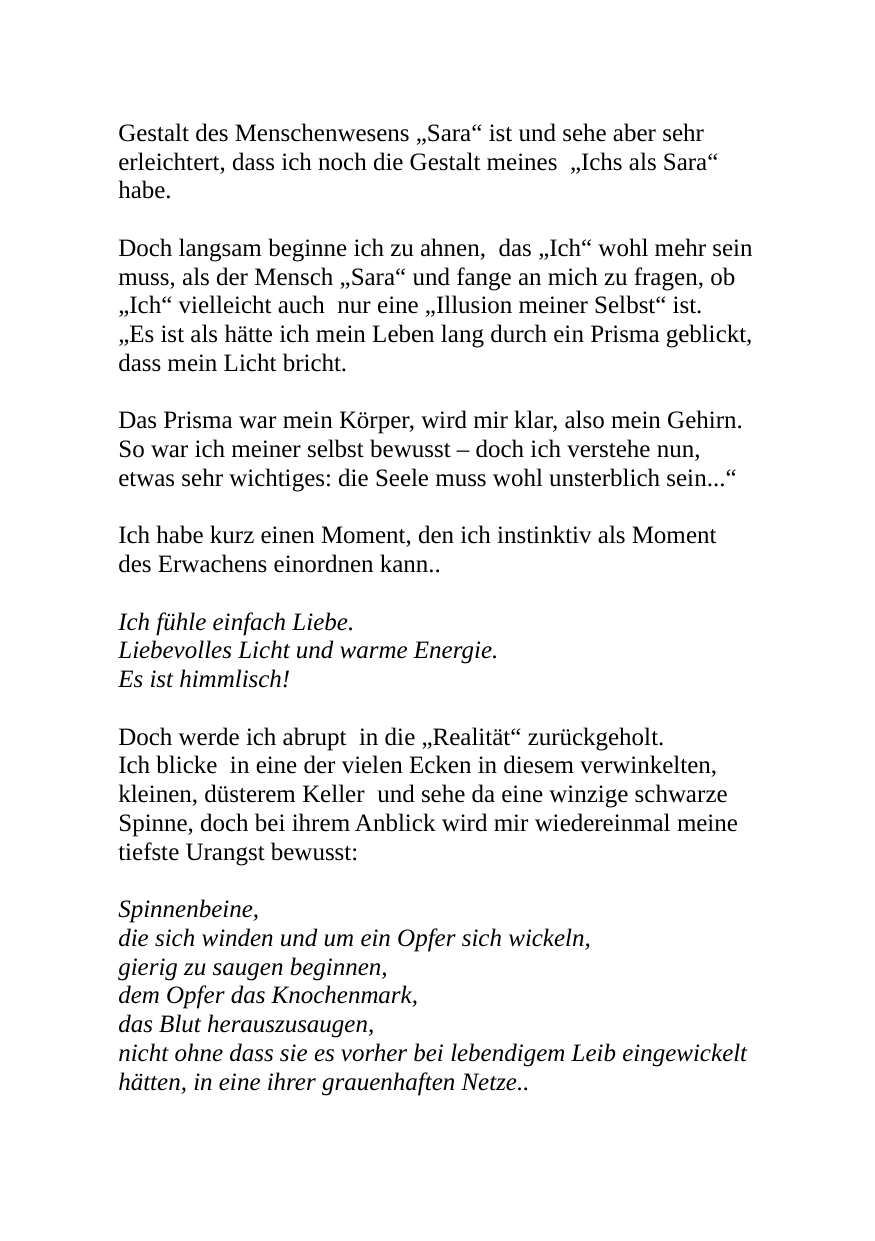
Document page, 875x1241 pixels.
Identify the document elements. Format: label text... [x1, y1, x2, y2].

text Doch werde ich abrupt in die „Realität“ zurückgeholt. [118, 722, 756, 751]
text Liebevolles Licht und warme Energie. [118, 636, 756, 664]
text Ich blicke in eine der vielen Ecken in diesem verwinkelten, kleinen, düsterem Keller und sehe da eine winzige schwarze Spinne, doch bei ihrem Anblick wird mir wiedereinmal meine tiefste Urangst bewusst: [118, 751, 756, 866]
text „Es ist als hätte ich mein Leben lang durch ein Prisma geblickt, dass mein Licht bricht. [118, 319, 756, 377]
text Doch langsam beginne ich zu ahnen, das „Ich“ wohl mehr sein muss, als der Mensch „Sara“ und fange an mich zu fragen, ob „Ich“ vielleicht auch nur eine „Illusion meiner Selbst“ ist. [118, 233, 756, 319]
text Das Prisma war mein Körper, wird mir klar, also mein Gehirn. So war ich meiner selbst bewusst – doch ich verstehe nun, etwas sehr wichtiges: die Seele muss wohl unsterblich sein...“ [118, 406, 756, 492]
text Gestalt des Menschenwesens „Sara“ ist und sehe aber sehr erleichtert, dass ich noch die Gestalt meines „Ichs als Sara“ habe. [118, 118, 756, 204]
text die sich winden und um ein Opfer sich wickeln, [118, 923, 756, 952]
text dem Opfer das Knochenmark, [118, 981, 756, 1009]
text Spinnenbeine, [118, 894, 756, 923]
text Ich habe kurz einen Moment, den ich instinktiv als Moment des Erwachens einordnen kann.. [118, 521, 756, 578]
text nicht ohne dass sie es vorher bei lebendigem Leib eingewickelt hätten, in eine ihrer grauenhaften Netze.. [118, 1038, 756, 1096]
text Ich fühle einfach Liebe. [118, 607, 756, 636]
text gierig zu saugen beginnen, [118, 952, 756, 981]
text das Blut herauszusaugen, [118, 1009, 756, 1038]
text Es ist himmlisch! [118, 664, 756, 693]
